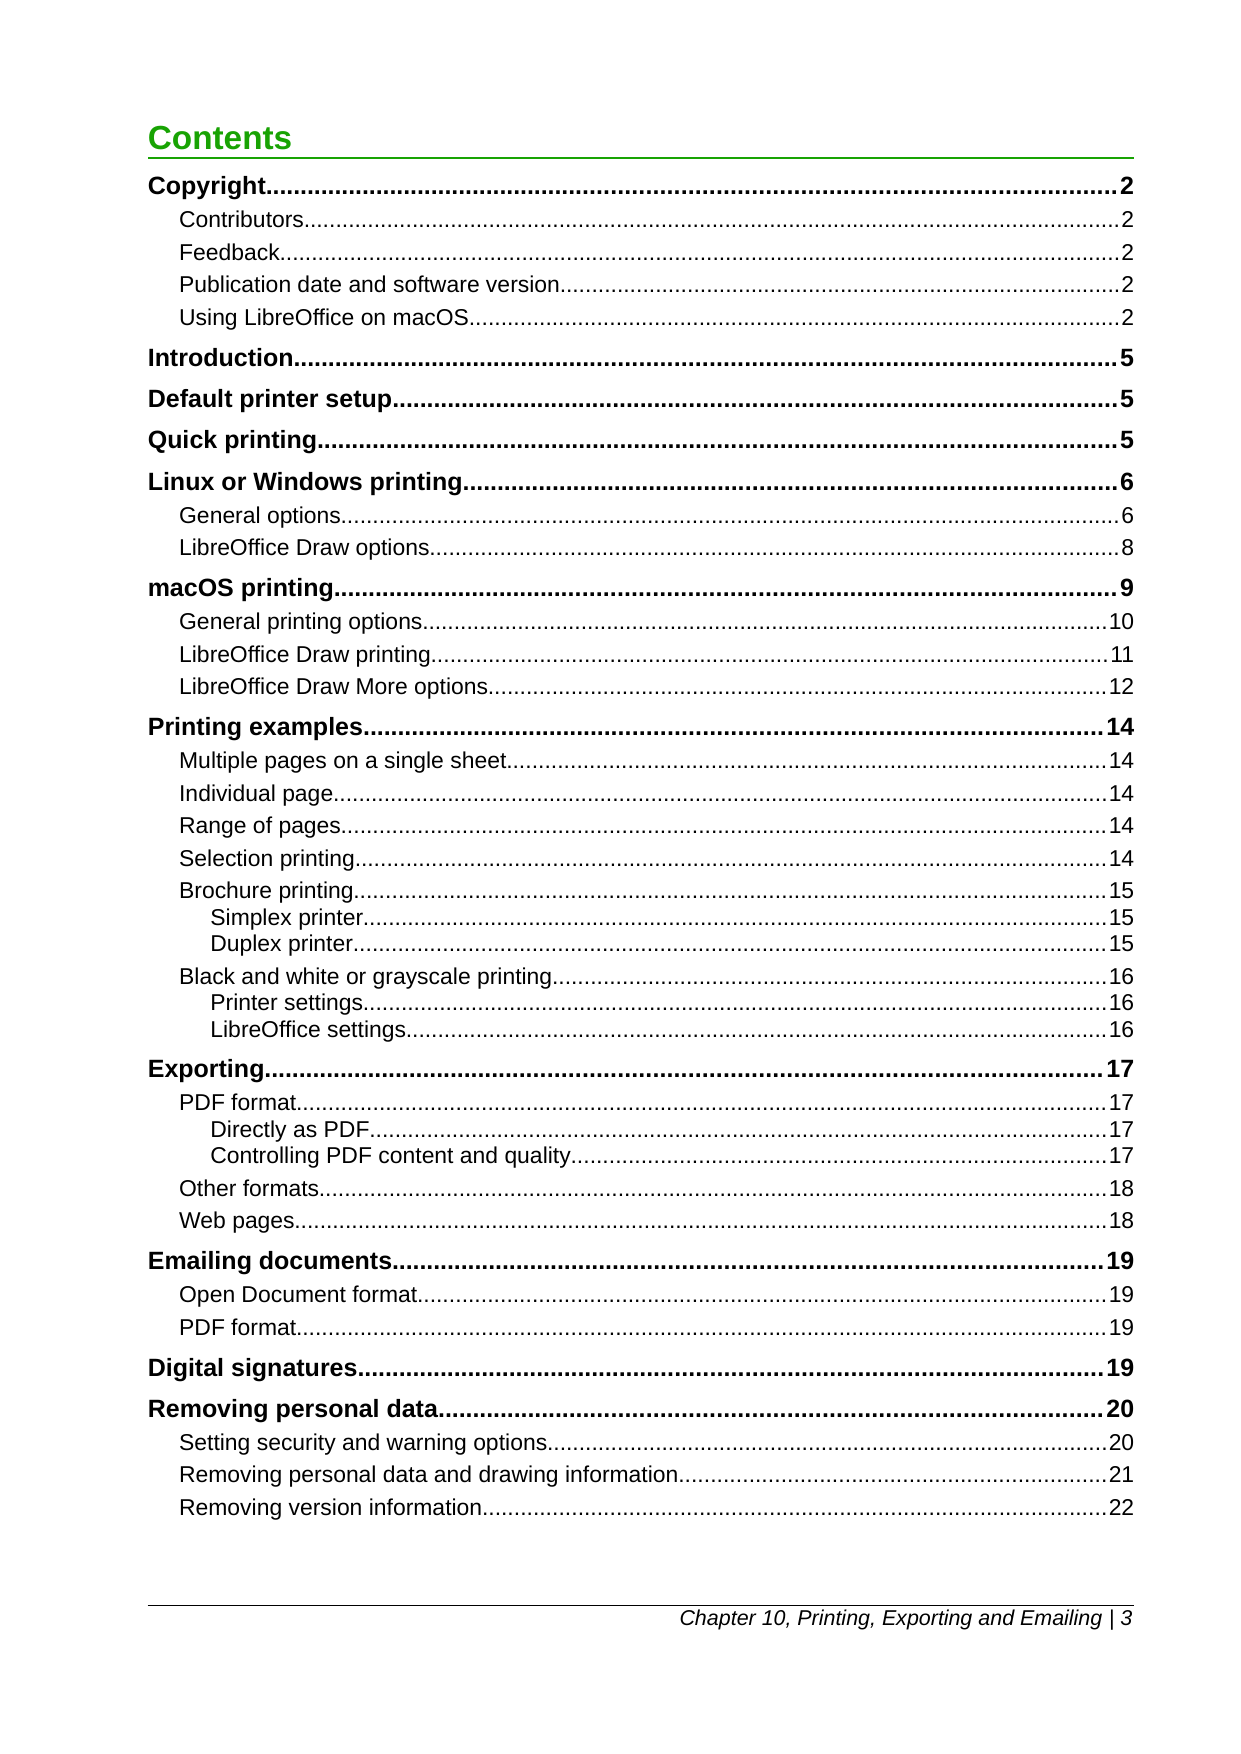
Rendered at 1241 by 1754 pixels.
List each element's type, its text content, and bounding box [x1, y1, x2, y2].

text Duplex printer 15 [210, 930, 1134, 957]
text Brochure printing 15 [179, 877, 1134, 904]
text General printing options 10 [179, 608, 1134, 634]
text macOS printing 9 [148, 573, 1134, 602]
text LibreOffice settings 16 [210, 1016, 1134, 1042]
text Multiple pages on a single sheet 14 [179, 747, 1134, 773]
text Using LibreOffice on macOS 2 [179, 304, 1134, 330]
text Introduction 5 [148, 343, 1134, 372]
text Simplex printer 15 [210, 904, 1134, 930]
text Contributors 2 [179, 206, 1134, 232]
subtitle Contents [148, 118, 1134, 157]
text Exporting 17 [148, 1054, 1134, 1083]
text Selection printing 14 [179, 845, 1134, 871]
text General options 6 [179, 502, 1134, 528]
text Removing personal data and drawing information 21 [179, 1461, 1134, 1488]
text Digital signatures 19 [148, 1353, 1134, 1381]
text LibreOffice Draw More options 12 [179, 673, 1134, 699]
text Copyright 2 [148, 171, 1134, 200]
text Range of pages 14 [179, 812, 1134, 839]
text Individual page 14 [179, 780, 1134, 806]
text PDF format 19 [179, 1314, 1134, 1340]
text Setting security and warning options 20 [179, 1429, 1134, 1455]
text Default printer setup 5 [148, 384, 1134, 413]
text LibreOffice Draw options 8 [179, 534, 1134, 561]
text Emailing documents 19 [148, 1246, 1134, 1275]
text Open Document format 19 [179, 1281, 1134, 1307]
text Controlling PDF content and quality 17 [210, 1142, 1134, 1168]
text Printer settings 16 [210, 989, 1134, 1016]
text Other formats 18 [179, 1175, 1134, 1201]
text Printing examples 14 [148, 712, 1134, 741]
text Quick printing 5 [148, 425, 1134, 454]
text Web pages 18 [179, 1207, 1134, 1234]
text Linux or Windows printing 6 [148, 467, 1134, 495]
text Removing personal data 20 [148, 1394, 1134, 1423]
text LibreOffice Draw printing 11 [179, 641, 1134, 667]
text Removing version information 22 [179, 1494, 1134, 1520]
text Black and white or grayscale printing 16 [179, 963, 1134, 989]
text Publication date and software version 2 [179, 271, 1134, 298]
text Feedback 2 [179, 239, 1134, 265]
text Directly as PDF 17 [210, 1116, 1134, 1142]
text PDF format 17 [179, 1089, 1134, 1116]
